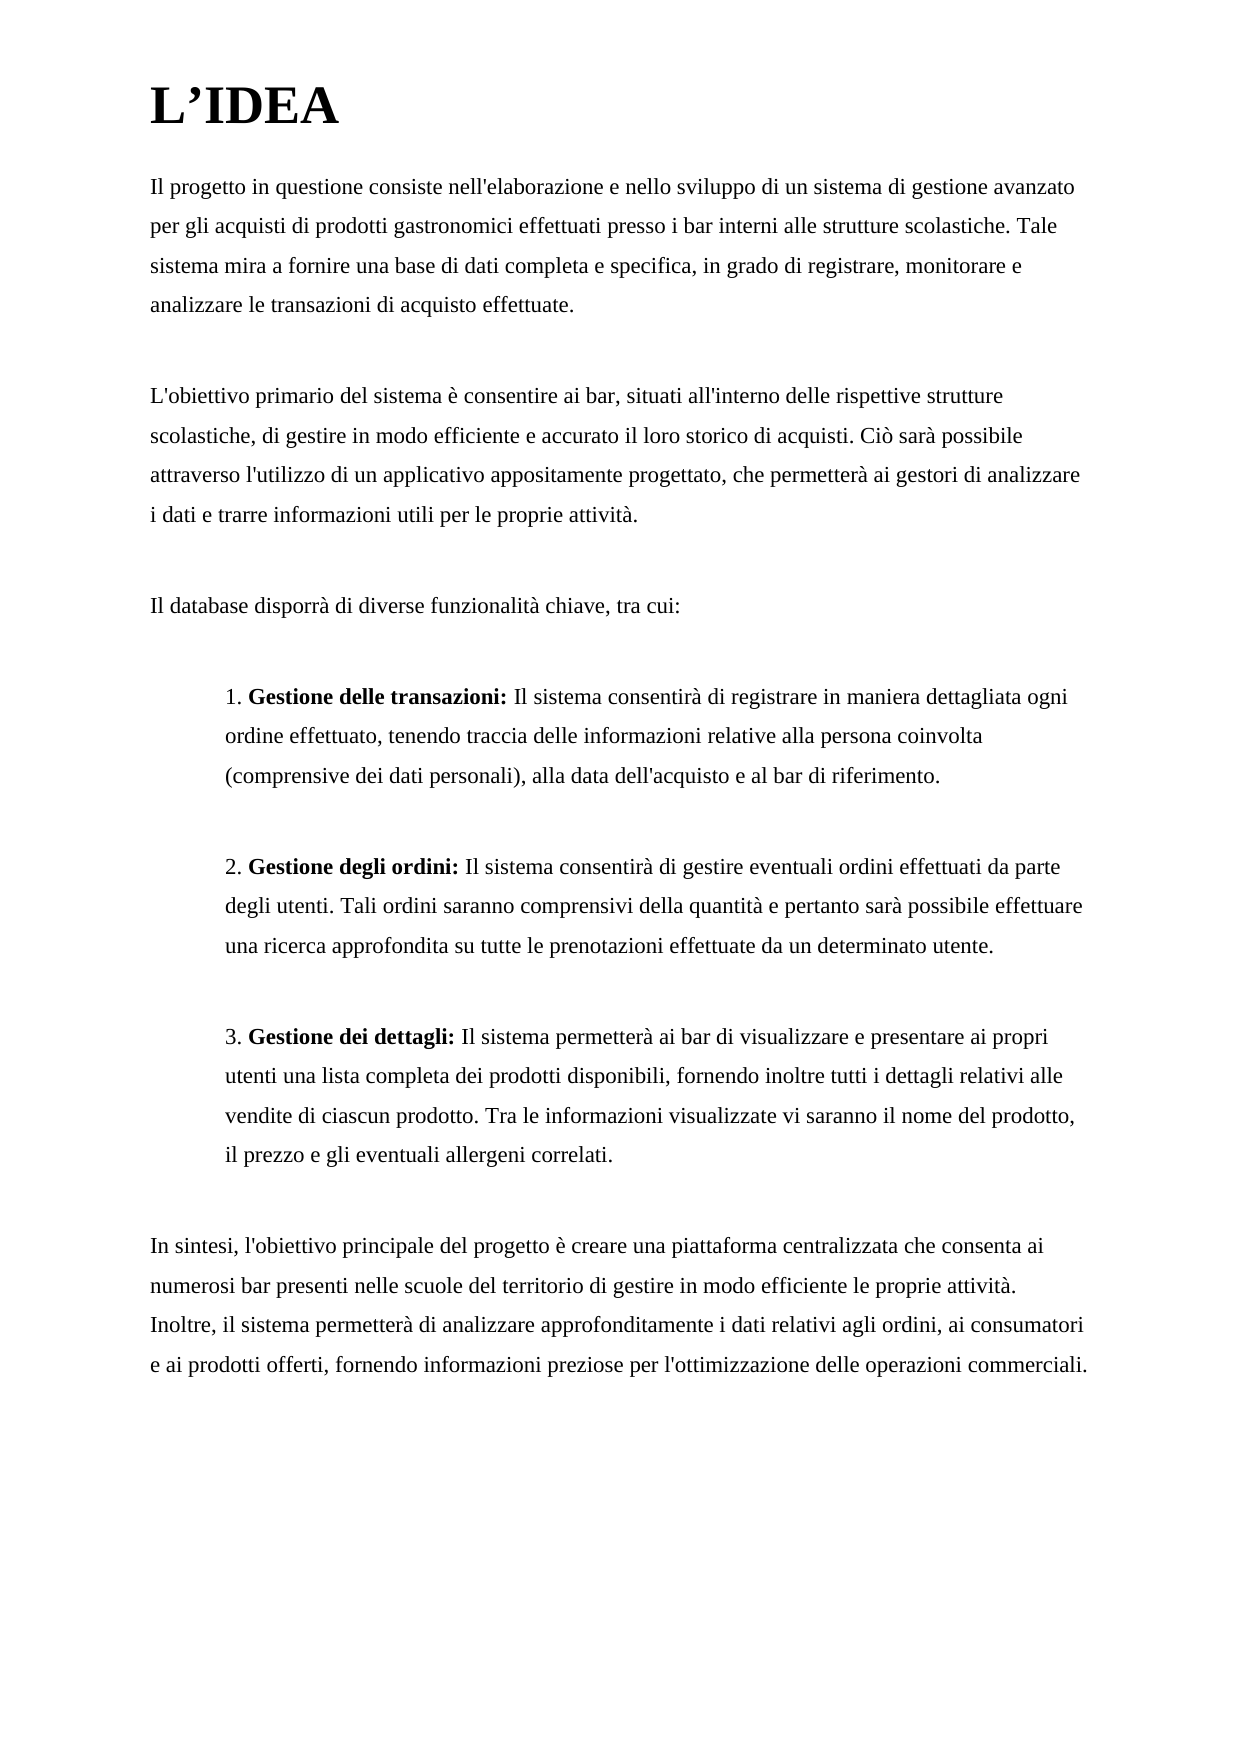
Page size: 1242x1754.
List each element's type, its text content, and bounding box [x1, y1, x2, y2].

text Il database disporrà di diverse funzionalità chiave, tra cui: [150, 592, 1089, 618]
text L'obiettivo primario del sistema è consentire ai bar, situati all'interno delle rispettive strutture scolastiche, di gestire in modo efficiente e accurato il loro storico di acquisti. Ciò sarà possibile attraverso l'utilizzo di un applicativo appositamente progettato, che permetterà ai gestori di analizzare i dati e trarre informazioni utili per le proprie attività. [150, 382, 1089, 527]
text L’IDEA [150, 73, 1092, 136]
text 1. Gestione delle transazioni: Il sistema consentirà di registrare in maniera dettagliata ogni ordine effettuato, tenendo traccia delle informazioni relative alla persona coinvolta (comprensive dei dati personali), alla data dell'acquisto e al bar di riferimento. [150, 683, 1089, 788]
text 2. Gestione degli ordini: Il sistema consentirà di gestire eventuali ordini effettuati da parte degli utenti. Tali ordini saranno comprensivi della quantità e pertanto sarà possibile effettuare una ricerca approfondita su tutte le prenotazioni effettuate da un determinato utente. [150, 853, 1089, 958]
text 3. Gestione dei dettagli: Il sistema permetterà ai bar di visualizzare e presentare ai propri utenti una lista completa dei prodotti disponibili, fornendo inoltre tutti i dettagli relativi alle vendite di ciascun prodotto. Tra le informazioni visualizzate vi saranno il nome del prodotto, il prezzo e gli eventuali allergeni correlati. [150, 1023, 1089, 1168]
text In sintesi, l'obiettivo principale del progetto è creare una piattaforma centralizzata che consenta ai numerosi bar presenti nelle scuole del territorio di gestire in modo efficiente le proprie attività. Inoltre, il sistema permetterà di analizzare approfonditamente i dati relativi agli ordini, ai consumatori e ai prodotti offerti, fornendo informazioni preziose per l'ottimizzazione delle operazioni commerciali. [150, 1232, 1089, 1377]
text Il progetto in questione consiste nell'elaborazione e nello sviluppo di un sistema di gestione avanzato per gli acquisti di prodotti gastronomici effettuati presso i bar interni alle strutture scolastiche. Tale sistema mira a fornire una base di dati completa e specifica, in grado di registrare, monitorare e analizzare le transazioni di acquisto effettuate. [150, 173, 1089, 318]
